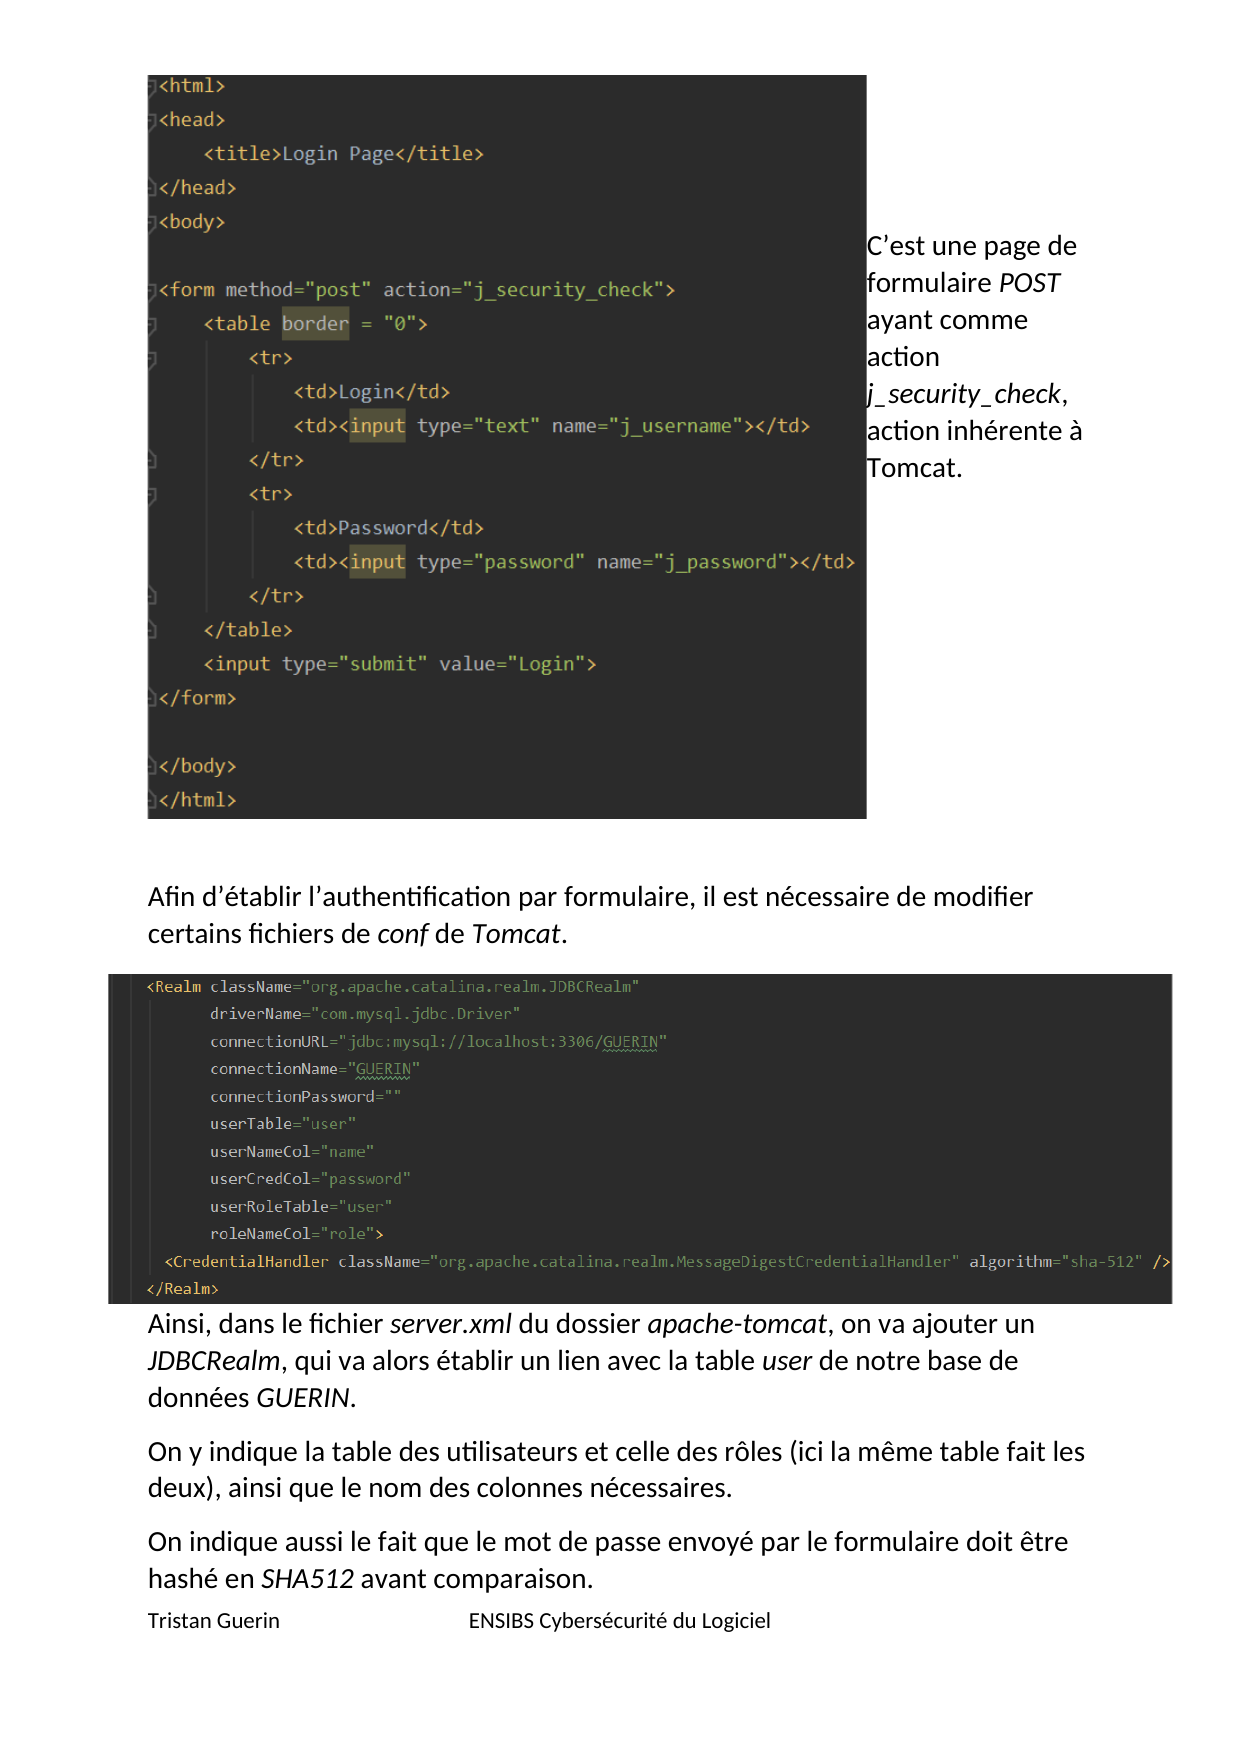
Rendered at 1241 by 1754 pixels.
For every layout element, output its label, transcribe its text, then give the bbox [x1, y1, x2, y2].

text On y indique la table des utilisateurs et celle des rôles (ici la même table fait les deux), ainsi que le nom des colonnes nécessaires. [148, 1433, 1093, 1505]
text C’est une page de formulaire POST ayant comme action j_security_check, action inhérente à Tomcat. [867, 227, 1093, 484]
text [148, 968, 1093, 974]
text Afin d’établir l’authentification par formulaire, il est nécessaire de modifier certains fichiers de conf de Tomcat. [148, 878, 1093, 950]
text On indique aussi le fait que le mot de passe envoyé par le formulaire doit être hashé en SHA512 avant comparaison. [148, 1523, 1093, 1596]
text Ainsi, dans le fichier server.xml du dossier apache-tomcat, on va ajouter un JDBCRealm, qui va alors établir un lien avec la table user de notre base de données GUERIN. [148, 1304, 1093, 1414]
